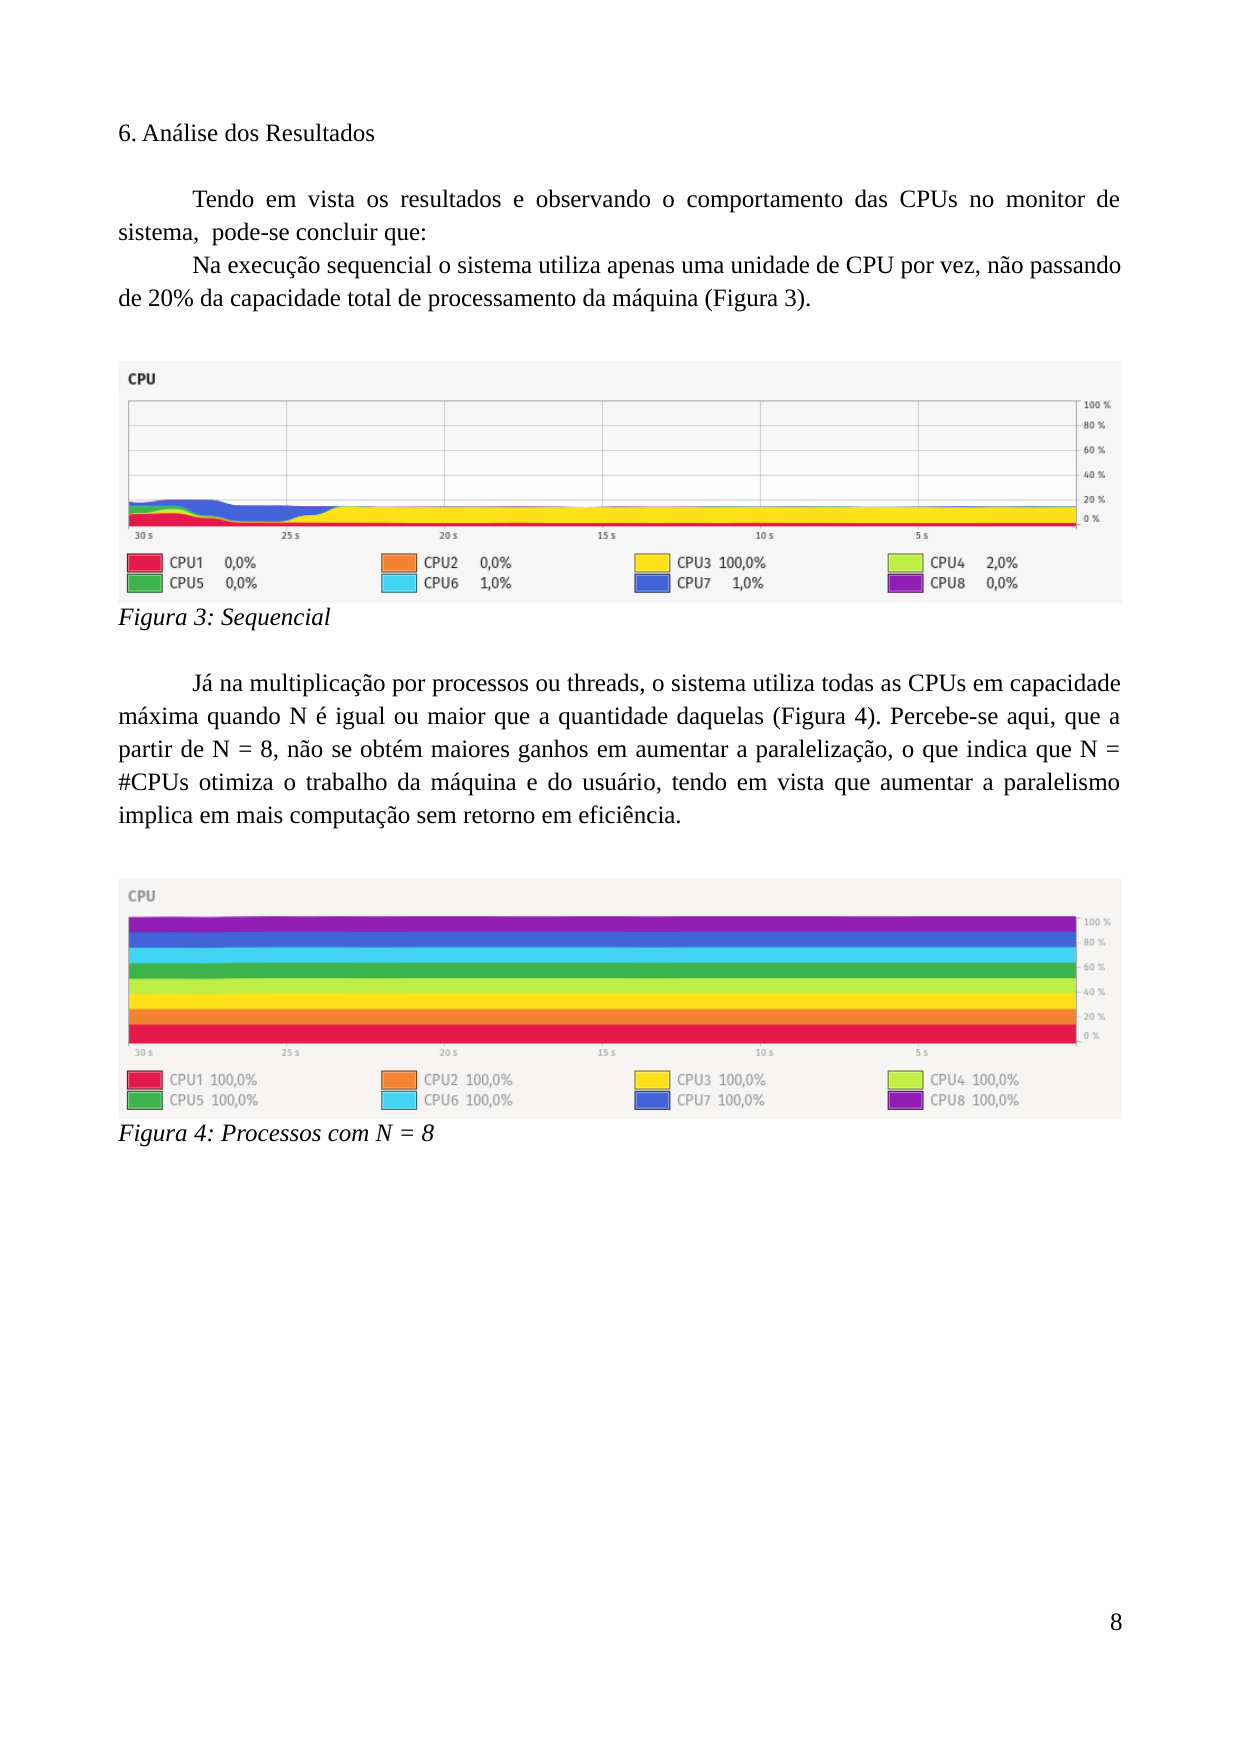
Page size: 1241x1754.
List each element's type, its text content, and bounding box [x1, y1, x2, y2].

text Já na multiplicação por processos ou threads, o sistema utiliza todas as CPUs em capacidade máxima quando N é igual ou maior que a quantidade daquelas (Figura 4). Percebe-se aqui, que a partir de N = 8, não se obtém maiores ganhos em aumentar a paralelização, o que indica que N = #CPUs otimiza o trabalho da máquina e do usuário, tendo em vista que aumentar a paralelismo implica em mais computação sem retorno em eficiência. [118, 668, 1122, 829]
picture [118, 361, 1123, 603]
text 6. Análise dos Resultados [118, 118, 1122, 147]
text Na execução sequencial o sistema utiliza apenas uma unidade de CPU por vez, não passando de 20% da capacidade total de processamento da máquina (Figura 3). [118, 250, 1122, 312]
text Tendo em vista os resultados e observando o comportamento das CPUs no monitor de sistema, pode-se concluir que: [118, 184, 1122, 246]
text Figura 3: Sequencial [118, 603, 1122, 631]
picture [118, 879, 1123, 1119]
text Figura 4: Processos com N = 8 [118, 1119, 1122, 1147]
